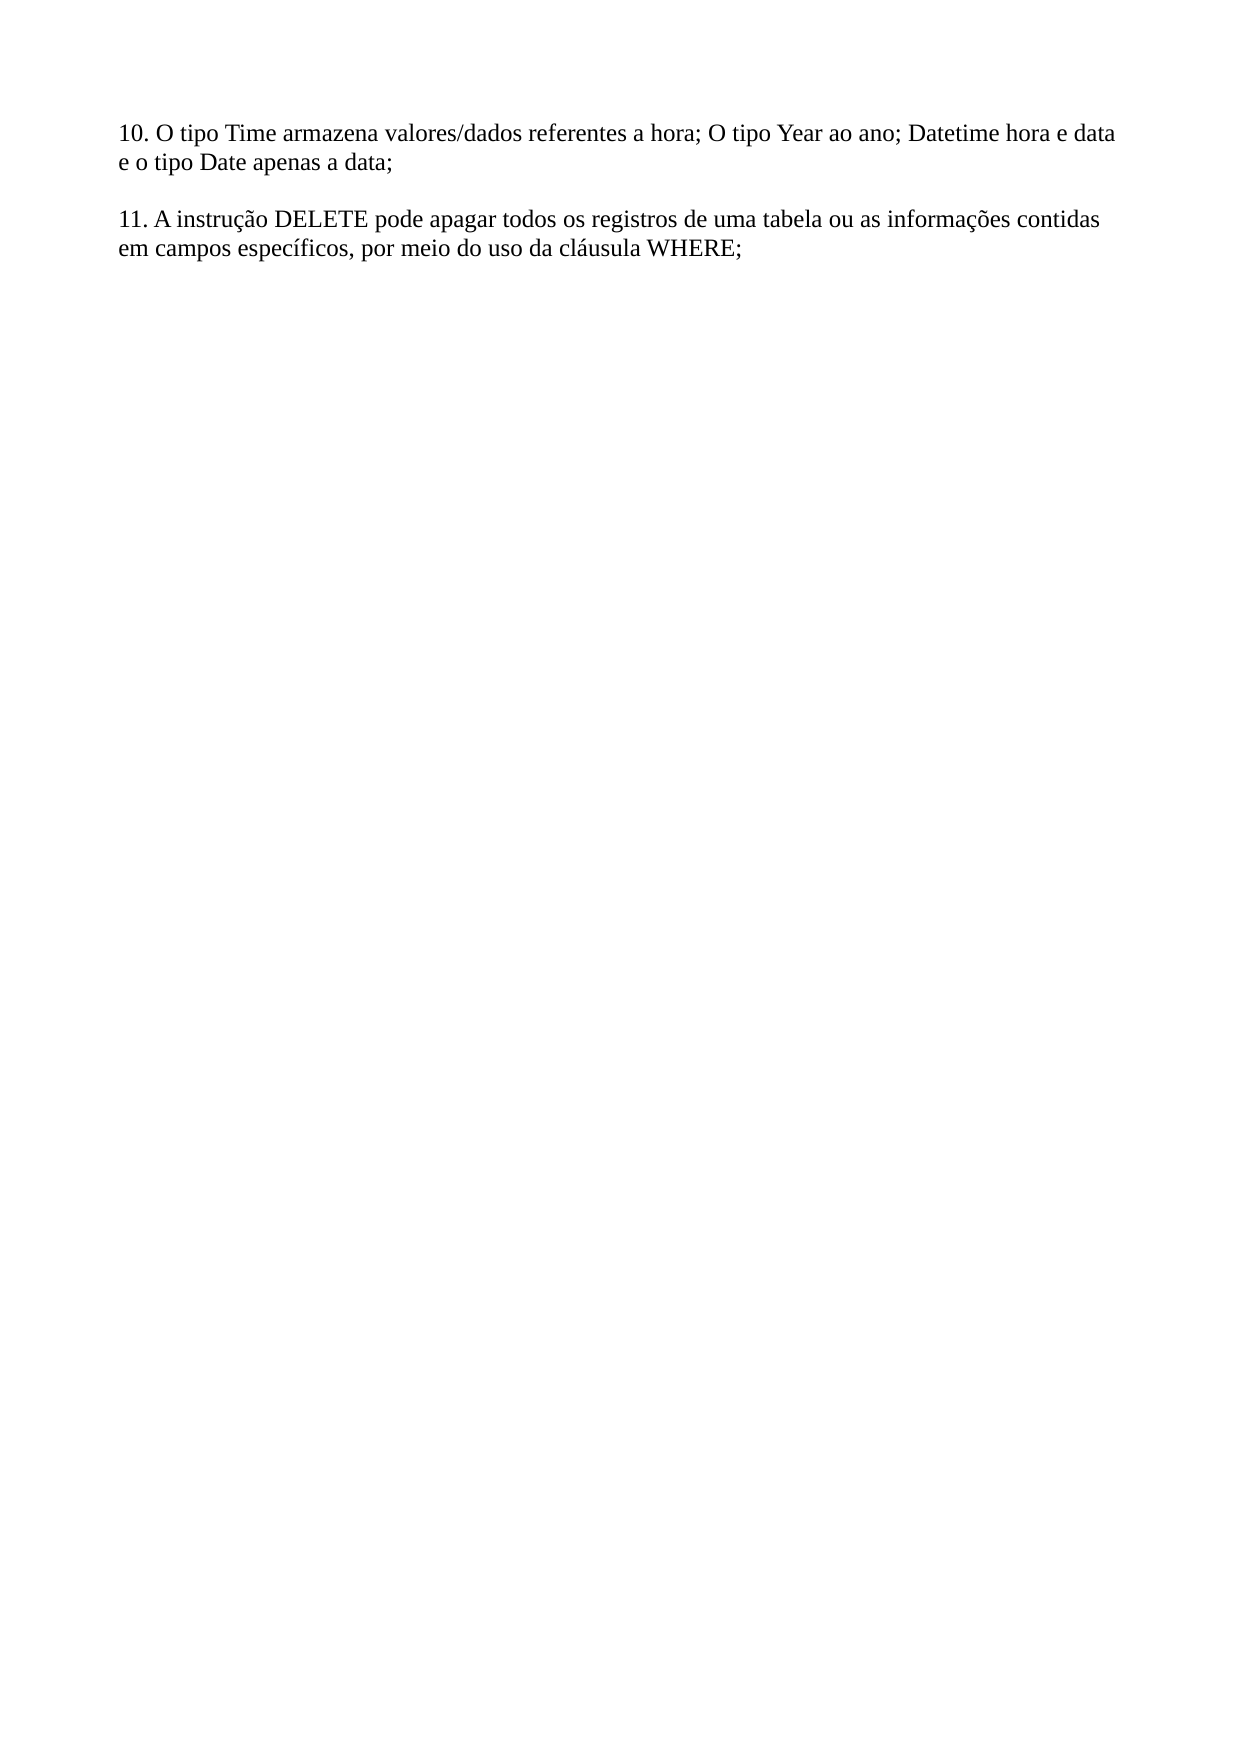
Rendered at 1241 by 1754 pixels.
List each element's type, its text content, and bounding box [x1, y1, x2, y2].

text 10. O tipo Time armazena valores/dados referentes a hora; O tipo Year ao ano; Datetime hora e data e o tipo Date apenas a data; [118, 118, 1122, 176]
text 11. A instrução DELETE pode apagar todos os registros de uma tabela ou as informações contidas em campos específicos, por meio do uso da cláusula WHERE; [118, 204, 1122, 262]
